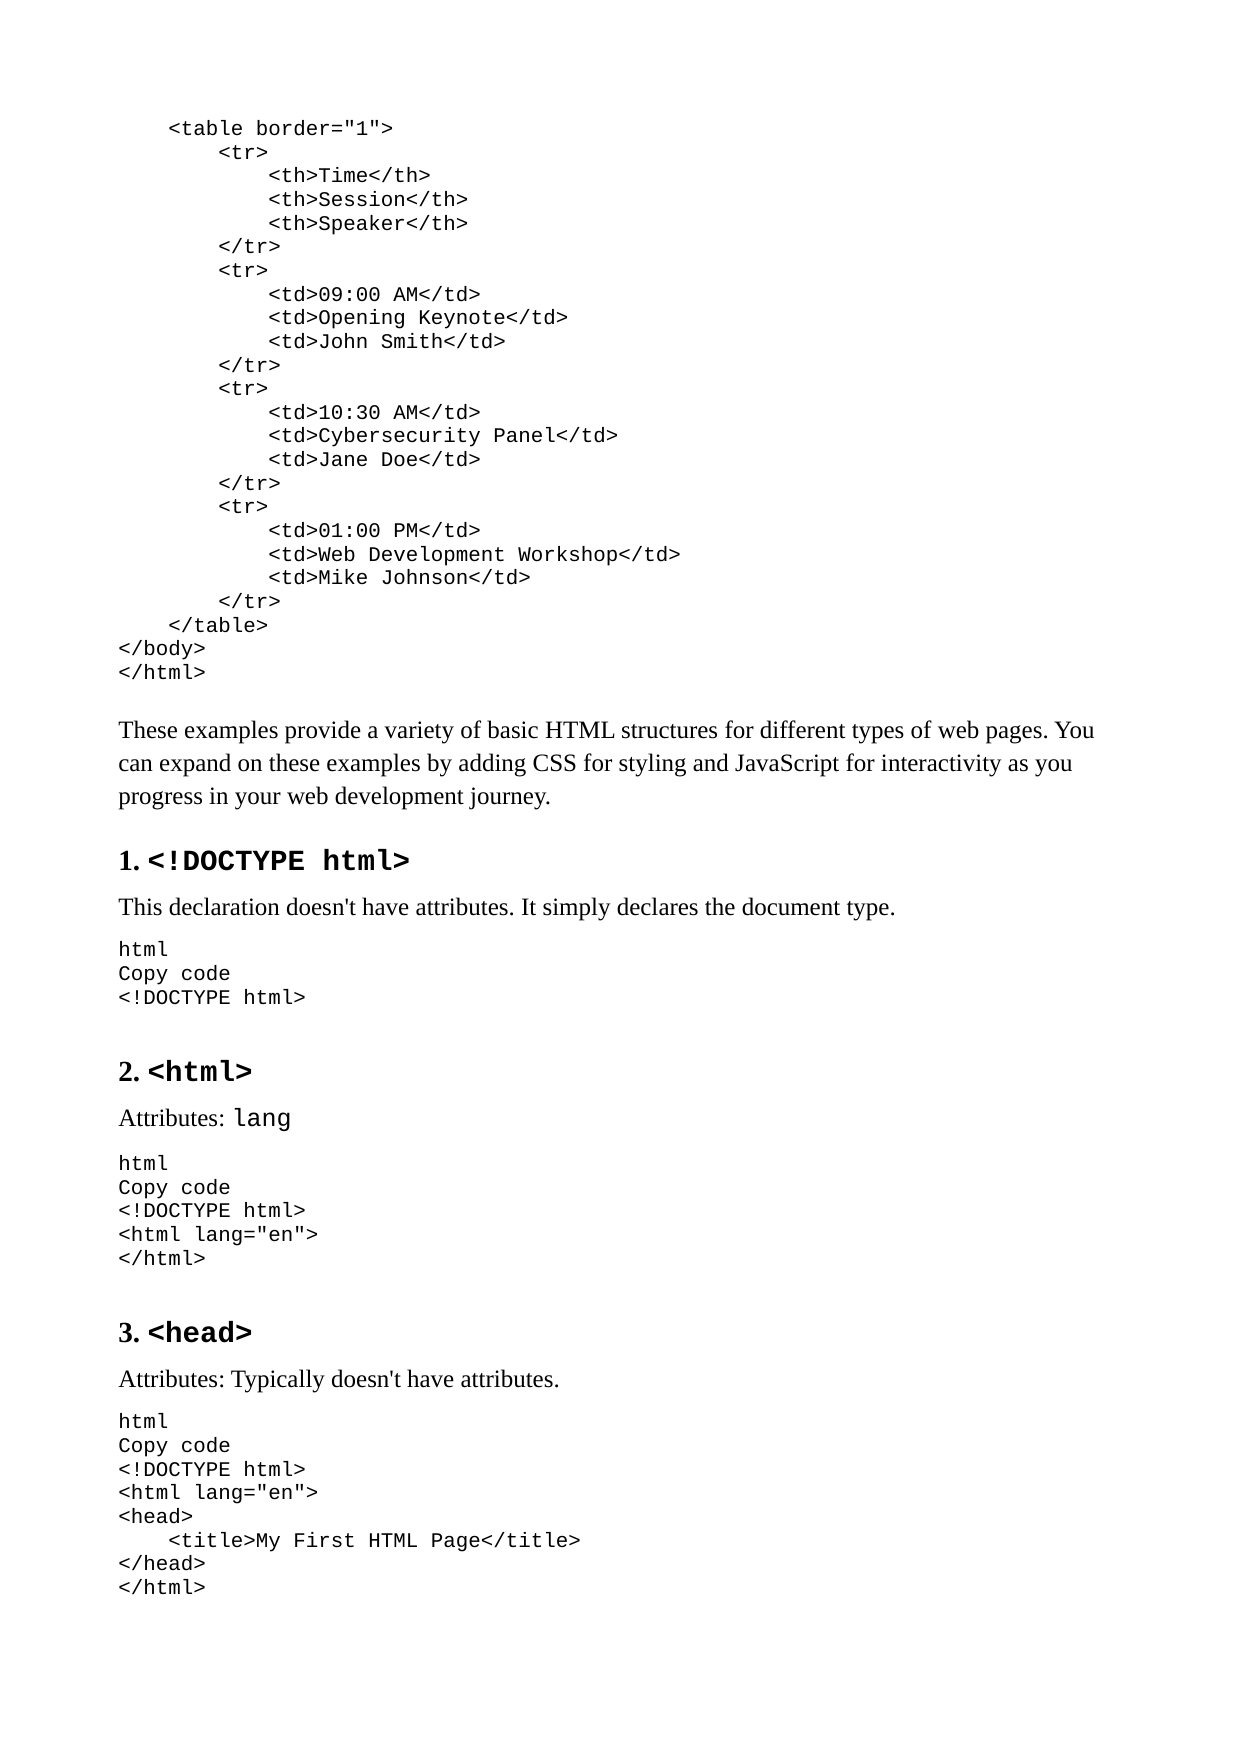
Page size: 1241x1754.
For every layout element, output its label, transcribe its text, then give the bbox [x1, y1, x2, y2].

text <th>Speaker</th> [118, 213, 1122, 236]
text <tr> [118, 378, 1122, 402]
text </tr> [118, 473, 1122, 496]
text <table border="1"> [118, 118, 1122, 142]
text html [118, 1153, 1122, 1177]
text <td>Jane Doe</td> [118, 449, 1122, 473]
subtitle 3. <head> [118, 1315, 1122, 1351]
text Copy code [118, 1177, 1122, 1200]
text <th>Session</th> [118, 189, 1122, 213]
text </html> [118, 662, 1122, 686]
text </head> [118, 1553, 1122, 1577]
text <td>Web Development Workshop</td> [118, 544, 1122, 567]
text Attributes: lang [118, 1103, 1122, 1134]
text <td>01:00 PM</td> [118, 520, 1122, 544]
text <tr> [118, 496, 1122, 520]
text <title>My First HTML Page</title> [118, 1530, 1122, 1553]
text html [118, 1411, 1122, 1435]
text <html lang="en"> [118, 1224, 1122, 1248]
text html [118, 939, 1122, 963]
text <td>09:00 AM</td> [118, 284, 1122, 307]
text <td>Cybersecurity Panel</td> [118, 426, 1122, 449]
text <html lang="en"> [118, 1482, 1122, 1506]
text <!DOCTYPE html> [118, 987, 1122, 1010]
text Attributes: Typically doesn't have attributes. [118, 1364, 1122, 1393]
text <tr> [118, 142, 1122, 165]
subtitle 2. <html> [118, 1054, 1122, 1091]
text </table> [118, 615, 1122, 638]
text </tr> [118, 236, 1122, 260]
text <tr> [118, 260, 1122, 284]
text Copy code [118, 963, 1122, 987]
text This declaration doesn't have attributes. It simply declares the document type. [118, 892, 1122, 921]
text <td>Opening Keynote</td> [118, 307, 1122, 331]
subtitle 1. <!DOCTYPE html> [118, 843, 1122, 879]
text <th>Time</th> [118, 165, 1122, 189]
text </tr> [118, 591, 1122, 615]
text </tr> [118, 354, 1122, 378]
text These examples provide a variety of basic HTML structures for different types of web pages. You can expand on these examples by adding CSS for styling and JavaScript for interactivity as you progress in your web development journey. [118, 715, 1122, 810]
text <td>John Smith</td> [118, 331, 1122, 354]
text </html> [118, 1577, 1122, 1601]
text Copy code [118, 1435, 1122, 1459]
text <head> [118, 1506, 1122, 1530]
text </html> [118, 1248, 1122, 1271]
text <!DOCTYPE html> [118, 1459, 1122, 1482]
text <td>10:30 AM</td> [118, 402, 1122, 426]
text <!DOCTYPE html> [118, 1200, 1122, 1224]
text <td>Mike Johnson</td> [118, 567, 1122, 591]
text </body> [118, 638, 1122, 662]
